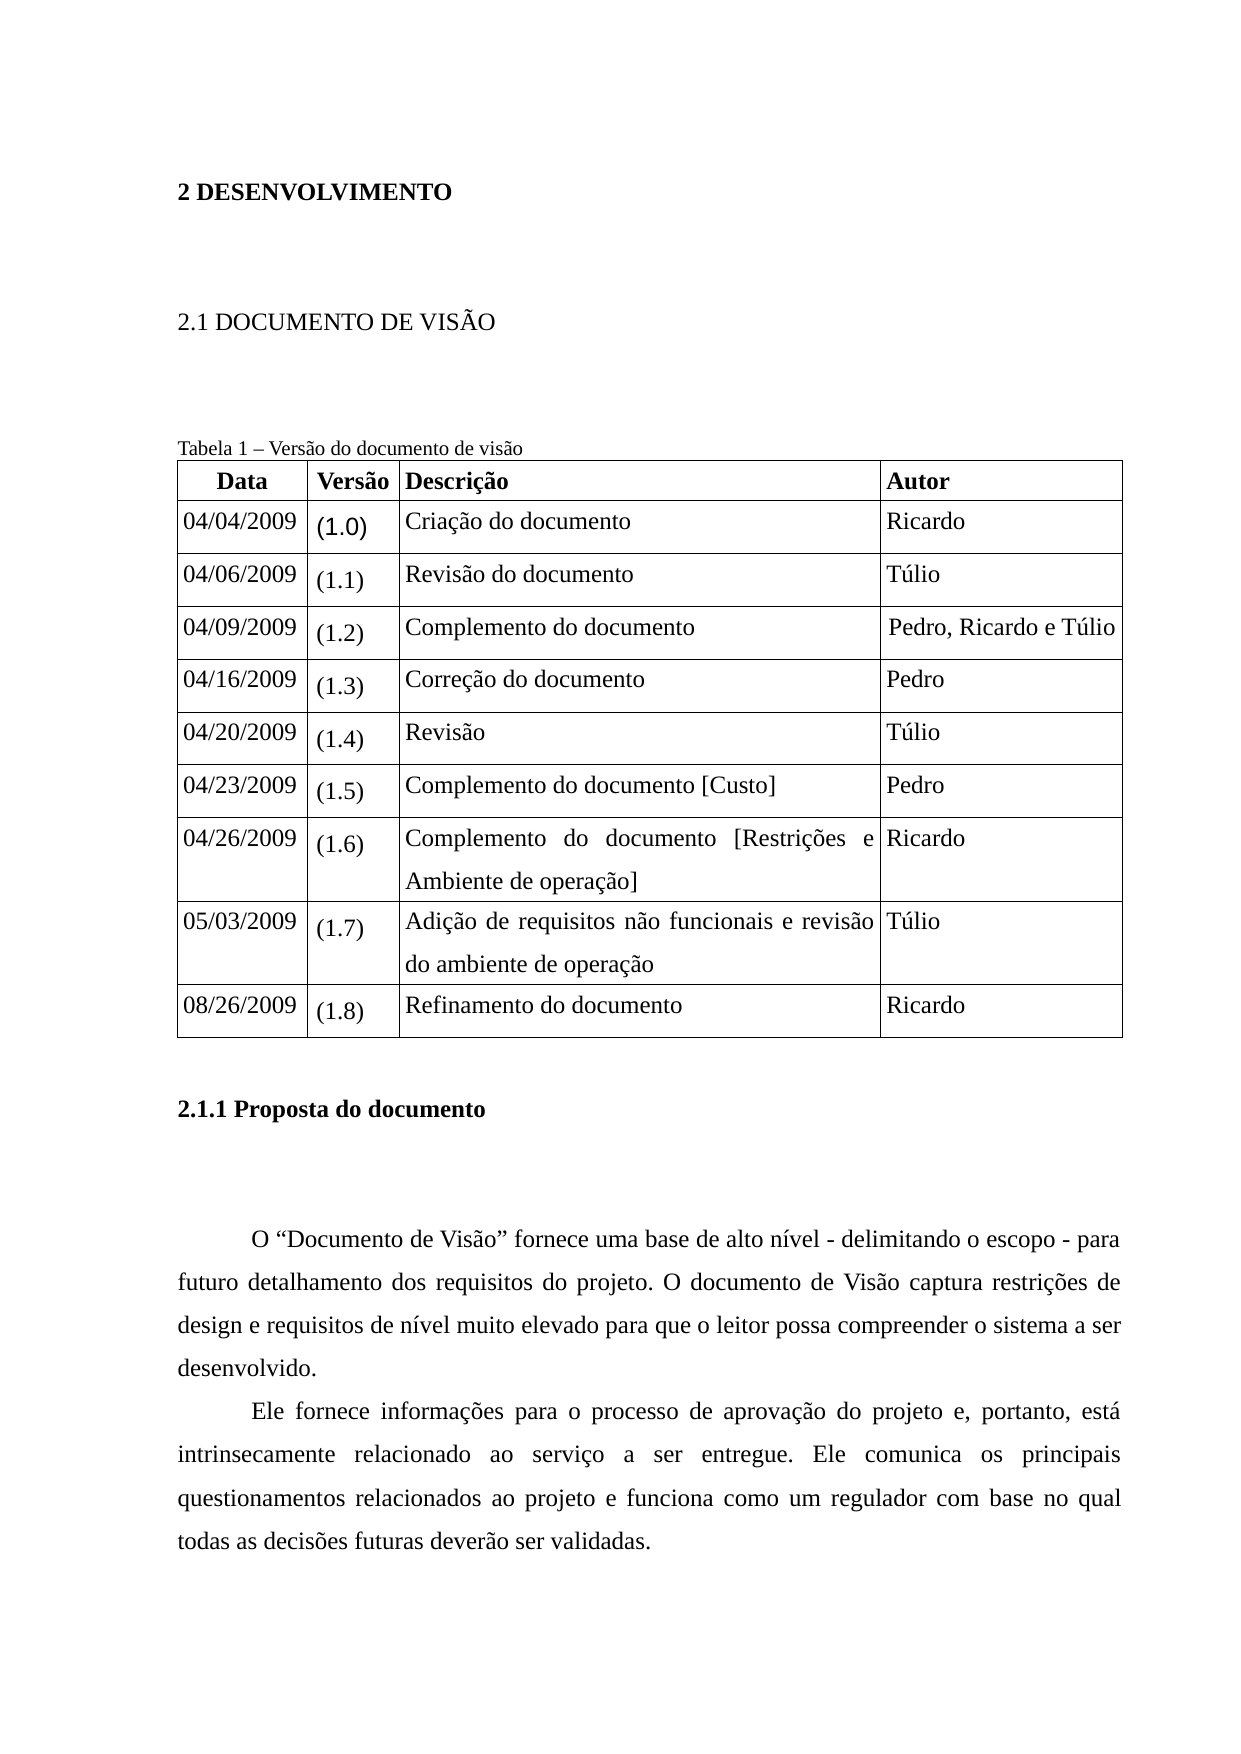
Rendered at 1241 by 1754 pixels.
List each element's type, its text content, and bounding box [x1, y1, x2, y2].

table_cell Pedro [881, 660, 1122, 712]
subtitle DOCUMENTO DE VISÃO [177, 307, 1122, 335]
table_cell Pedro, Ricardo e Túlio [881, 607, 1122, 659]
table_cell Complemento do documento [Restrições e Ambiente de operação] [400, 818, 880, 901]
subtitle DESENVOLVIMENTO [177, 177, 1122, 206]
table_cell Túlio [881, 902, 1122, 984]
table_cell Refinamento do documento [400, 985, 880, 1037]
table_cell (1.2) [308, 607, 399, 659]
table_cell 06/04/2009 [178, 554, 307, 606]
table_cell 20/04/2009 [178, 713, 307, 764]
table_cell Pedro [881, 765, 1122, 817]
table_cell Revisão do documento [400, 554, 880, 606]
table_cell Ricardo [881, 501, 1122, 553]
table_cell Ricardo [881, 985, 1122, 1037]
table_cell 26/04/2009 [178, 818, 307, 901]
table_cell Ricardo [881, 818, 1122, 901]
table_cell (1.0) [308, 501, 399, 553]
subtitle Proposta do documento [177, 1094, 1122, 1123]
table_cell (1.6) [308, 818, 399, 901]
table_cell 03/05/2009 [178, 902, 307, 984]
table_cell 23/04/2009 [178, 765, 307, 817]
table_cell (1.7) [308, 902, 399, 984]
table_cell (1.4) [308, 713, 399, 764]
table_cell 09/04/2009 [178, 607, 307, 659]
table_header Autor [881, 461, 1122, 500]
table_cell 16/04/2009 [178, 660, 307, 712]
table_cell 04/04/2009 [178, 501, 307, 553]
table_header Versão [308, 461, 399, 500]
table_header Data [178, 461, 307, 500]
table_cell Túlio [881, 554, 1122, 606]
table_cell Complemento do documento [400, 607, 880, 659]
table_cell (1.3) [308, 660, 399, 712]
table_cell Adição de requisitos não funcionais e revisão do ambiente de operação [400, 902, 880, 984]
text O “Documento de Visão” fornece uma base de alto nível - delimitando o escopo - para futuro detalhamento dos requisitos do projeto. O documento de Visão captura restrições de design e requisitos de nível muito elevado para que o leitor possa compreender o sistema a ser desenvolvido. [177, 1224, 1122, 1382]
table_cell (1.1) [308, 554, 399, 606]
table_cell Criação do documento [400, 501, 880, 553]
table_cell Complemento do documento [Custo] [400, 765, 880, 817]
text Tabela 1 – Versão do documento de visão [177, 436, 1122, 460]
table_cell Revisão [400, 713, 880, 764]
table_cell Correção do documento [400, 660, 880, 712]
table_header Descrição [400, 461, 880, 500]
table_cell Túlio [881, 713, 1122, 764]
table_cell (1.8) [308, 985, 399, 1037]
table_cell (1.5) [308, 765, 399, 817]
table_cell 26/08/2009 [178, 985, 307, 1037]
text Ele fornece informações para o processo de aprovação do projeto e, portanto, está intrinsecamente relacionado ao serviço a ser entregue. Ele comunica os principais questionamentos relacionados ao projeto e funciona como um regulador com base no qual todas as decisões futuras deverão ser validadas. [177, 1396, 1122, 1554]
